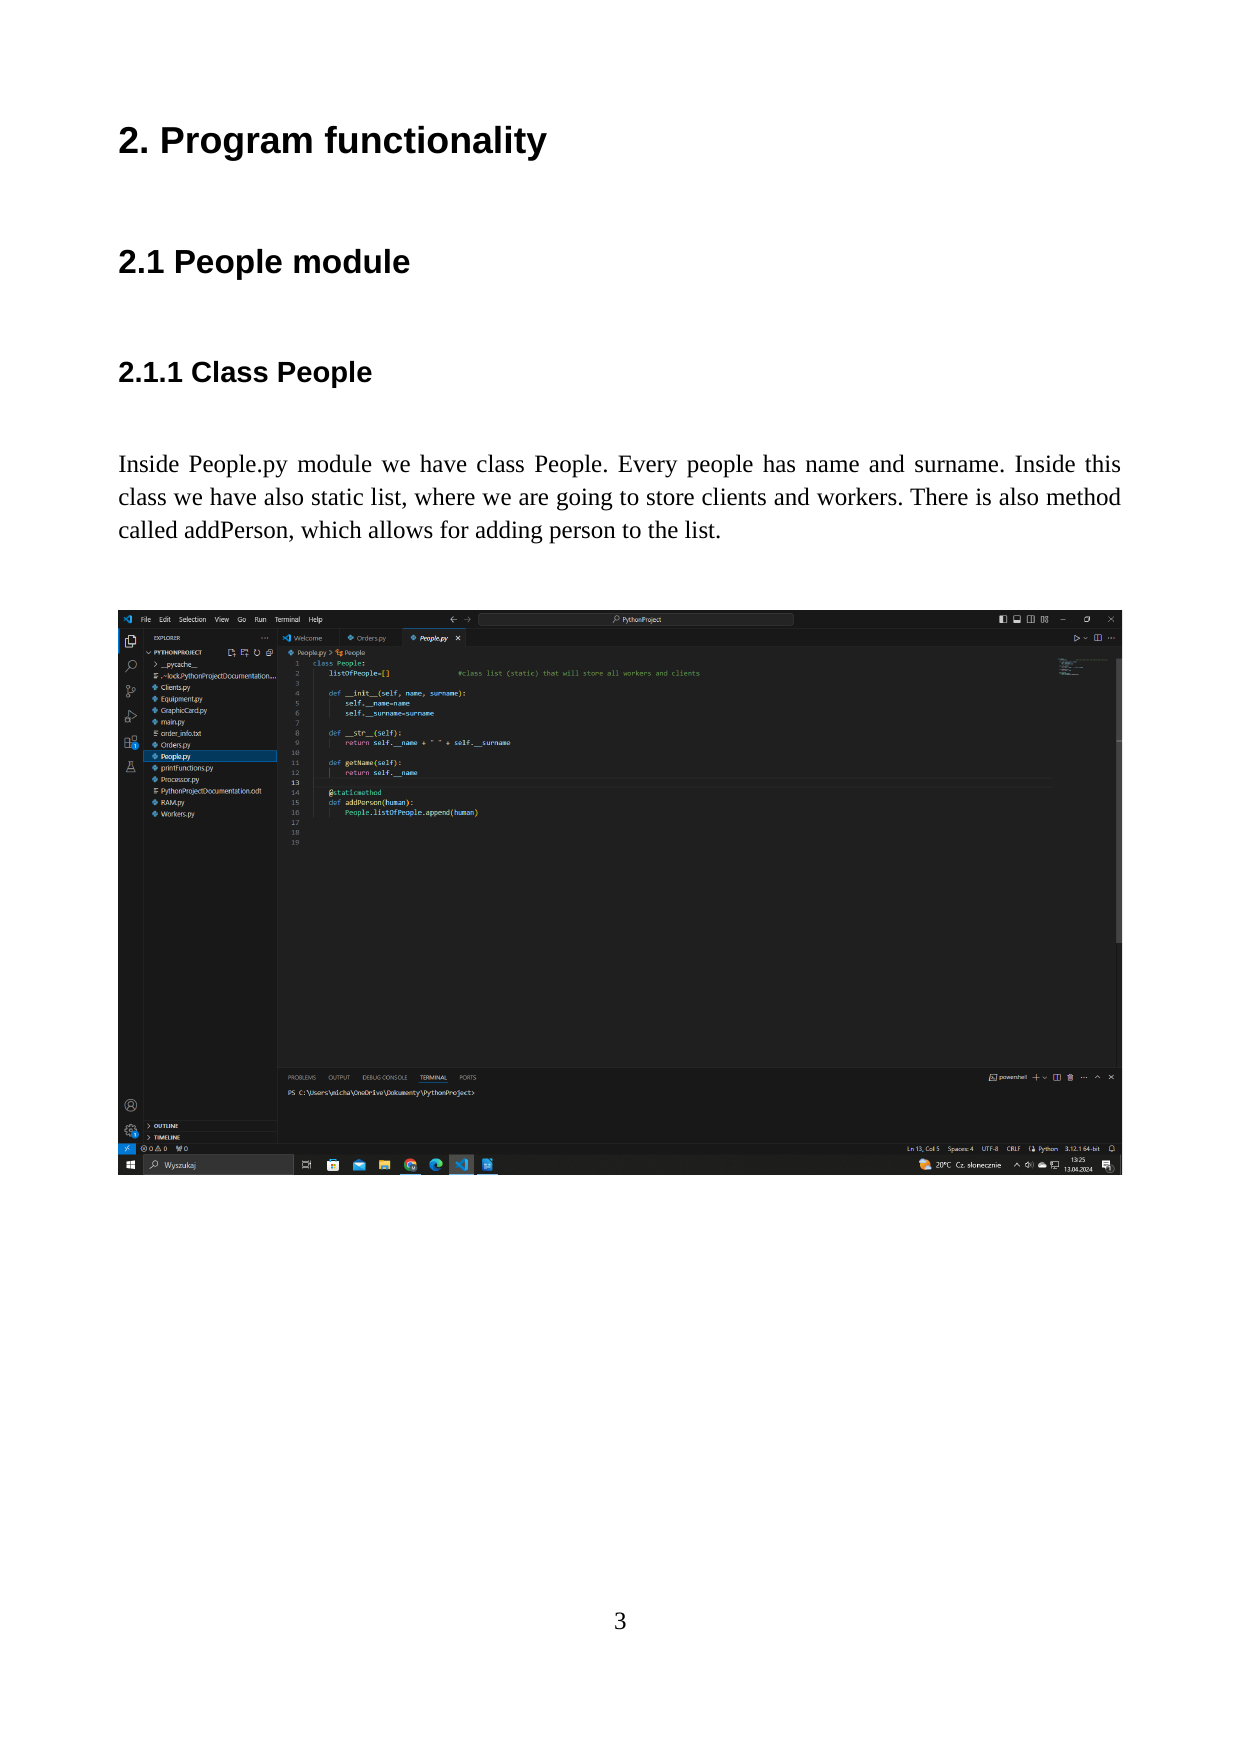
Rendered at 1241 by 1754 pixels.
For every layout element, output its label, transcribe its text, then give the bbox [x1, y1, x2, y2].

text Inside People.py module we have class People. Every people has name and surname. Inside this class we have also static list, where we are going to store clients and workers. There is also method called addPerson, which allows for adding person to the list. [118, 449, 1122, 544]
subtitle 2.1 People module [118, 242, 1122, 281]
subtitle 2. Program functionality [118, 118, 1122, 161]
picture [118, 610, 1123, 1175]
subtitle 2.1.1 Class People [118, 355, 1122, 389]
